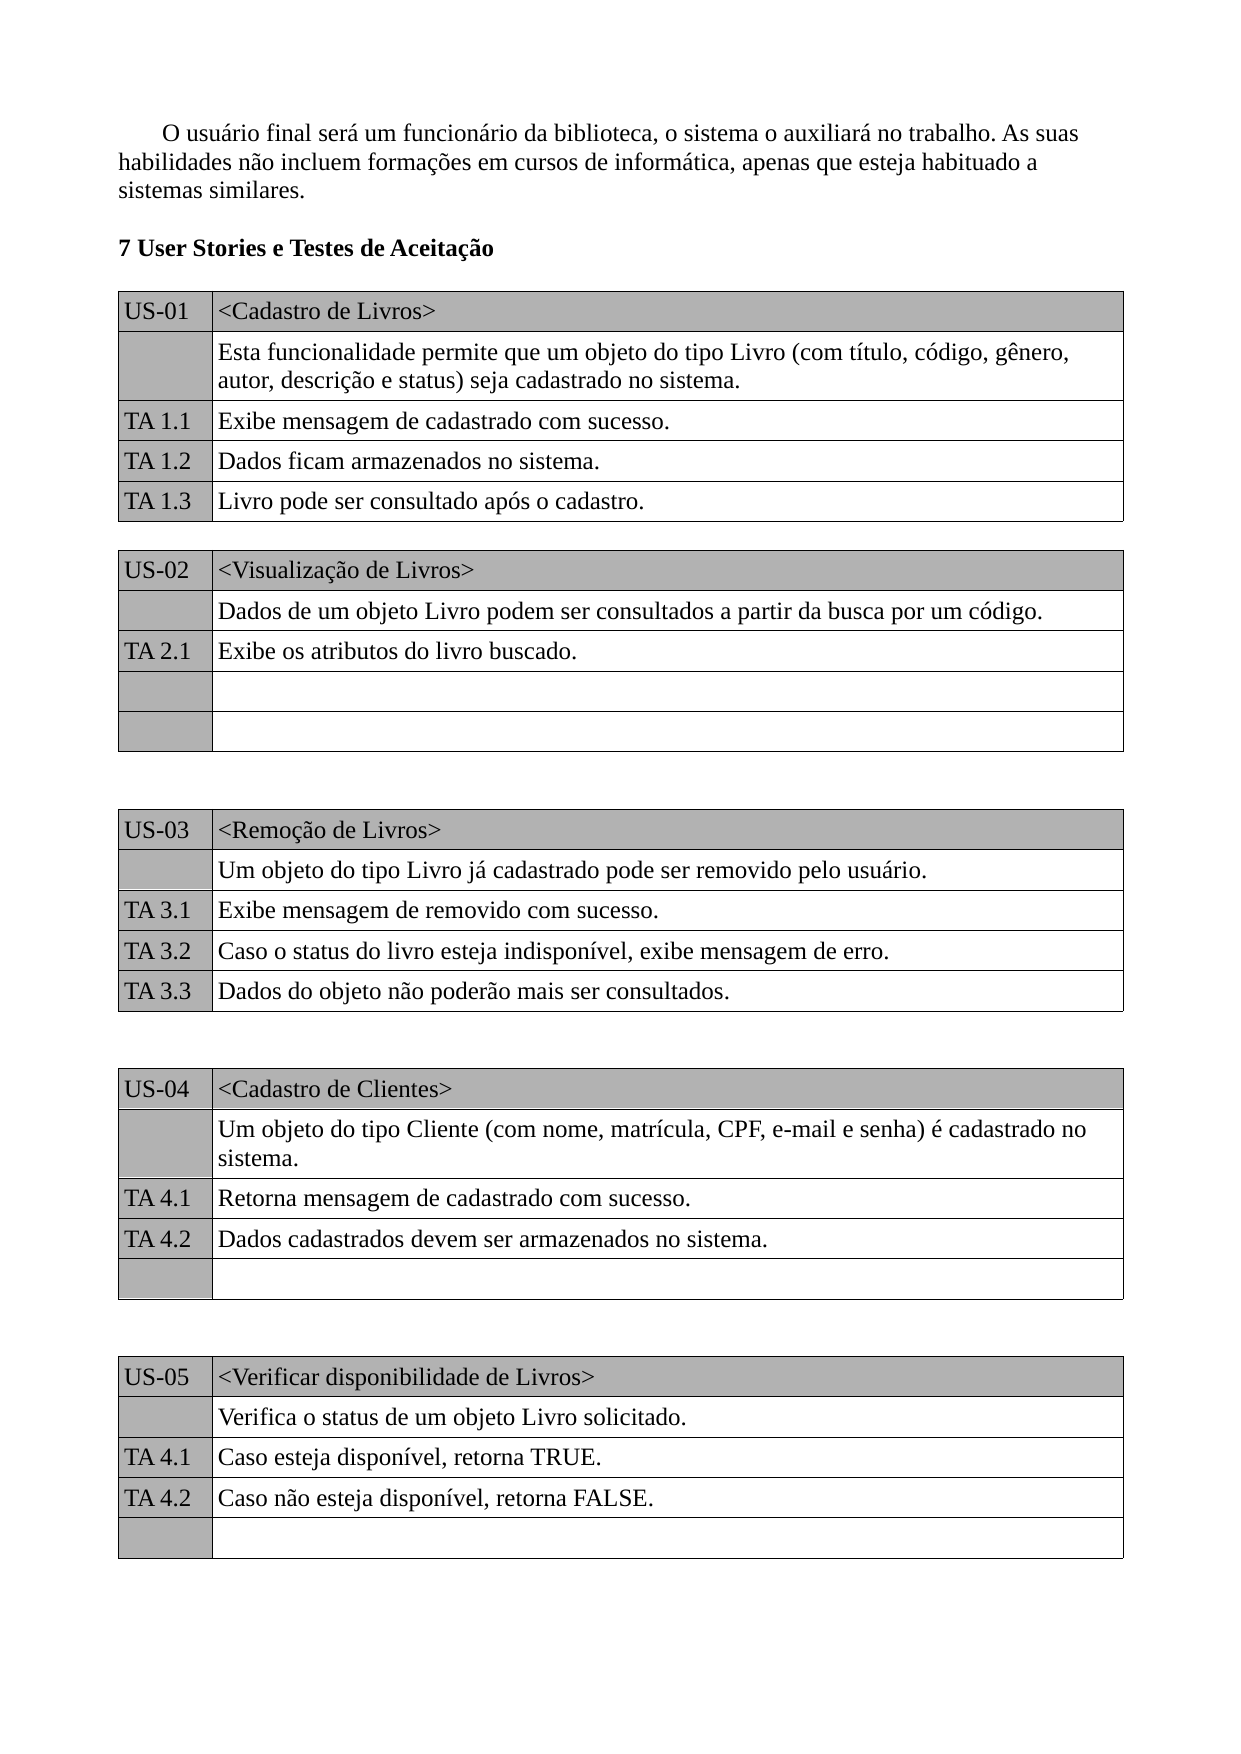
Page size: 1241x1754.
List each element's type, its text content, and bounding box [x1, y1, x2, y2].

table_cell Um objeto do tipo Livro já cadastrado pode ser removido pelo usuário. [213, 850, 1123, 889]
table_header US-01 [119, 292, 212, 331]
table_cell [119, 591, 212, 630]
table_cell TA 1.1 [119, 401, 212, 440]
table_header <Cadastro de Clientes> [213, 1069, 1123, 1108]
table_header <Visualização de Livros> [213, 551, 1123, 590]
table_cell TA 3.1 [119, 891, 212, 930]
table_cell Caso esteja disponível, retorna TRUE. [213, 1438, 1123, 1477]
table_cell Caso não esteja disponível, retorna FALSE. [213, 1478, 1123, 1517]
text O usuário final será um funcionário da biblioteca, o sistema o auxiliará no trabalho. As suas habilidades não incluem formações em cursos de informática, apenas que esteja habituado a sistemas similares. [118, 118, 1122, 204]
table_header <Verificar disponibilidade de Livros> [213, 1357, 1123, 1396]
table_cell [119, 332, 212, 400]
table_header US-03 [119, 810, 212, 849]
table_cell [119, 1259, 212, 1298]
table_cell [213, 712, 1123, 751]
table_cell [119, 712, 212, 751]
table_cell [213, 672, 1123, 711]
table_cell TA 4.1 [119, 1179, 212, 1218]
table_cell Livro pode ser consultado após o cadastro. [213, 482, 1123, 521]
table_cell Caso o status do livro esteja indisponível, exibe mensagem de erro. [213, 931, 1123, 970]
table_cell Exibe os atributos do livro buscado. [213, 631, 1123, 671]
table_cell Esta funcionalidade permite que um objeto do tipo Livro (com título, código, gênero, autor, descrição e status) seja cadastrado no sistema. [213, 332, 1123, 400]
table_header <Remoção de Livros> [213, 810, 1123, 849]
table_cell TA 3.3 [119, 971, 212, 1011]
table_header US-05 [119, 1357, 212, 1396]
table_cell TA 2.1 [119, 631, 212, 671]
table_cell Dados ficam armazenados no sistema. [213, 441, 1123, 481]
table_cell [119, 850, 212, 889]
table_cell TA 4.2 [119, 1478, 212, 1517]
table_cell TA 1.3 [119, 482, 212, 521]
table_cell Exibe mensagem de cadastrado com sucesso. [213, 401, 1123, 440]
table_cell TA 3.2 [119, 931, 212, 970]
table_cell Dados de um objeto Livro podem ser consultados a partir da busca por um código. [213, 591, 1123, 630]
table_cell Exibe mensagem de removido com sucesso. [213, 891, 1123, 930]
table_cell [119, 1110, 212, 1177]
table_cell [119, 1518, 212, 1558]
table_cell TA 4.1 [119, 1438, 212, 1477]
table_cell Dados cadastrados devem ser armazenados no sistema. [213, 1219, 1123, 1258]
table_cell TA 1.2 [119, 441, 212, 481]
table_cell [119, 672, 212, 711]
table_cell Um objeto do tipo Cliente (com nome, matrícula, CPF, e-mail e senha) é cadastrado no sistema. [213, 1110, 1123, 1177]
table_header US-04 [119, 1069, 212, 1108]
table_cell Verifica o status de um objeto Livro solicitado. [213, 1397, 1123, 1437]
table_cell [119, 1397, 212, 1437]
table_header US-02 [119, 551, 212, 590]
table_cell TA 4.2 [119, 1219, 212, 1258]
table_header <Cadastro de Livros> [213, 292, 1123, 331]
table_cell Dados do objeto não poderão mais ser consultados. [213, 971, 1123, 1011]
text 7 User Stories e Testes de Aceitação [118, 233, 1122, 262]
table_cell [213, 1259, 1123, 1298]
table_cell [213, 1518, 1123, 1558]
table_cell Retorna mensagem de cadastrado com sucesso. [213, 1179, 1123, 1218]
